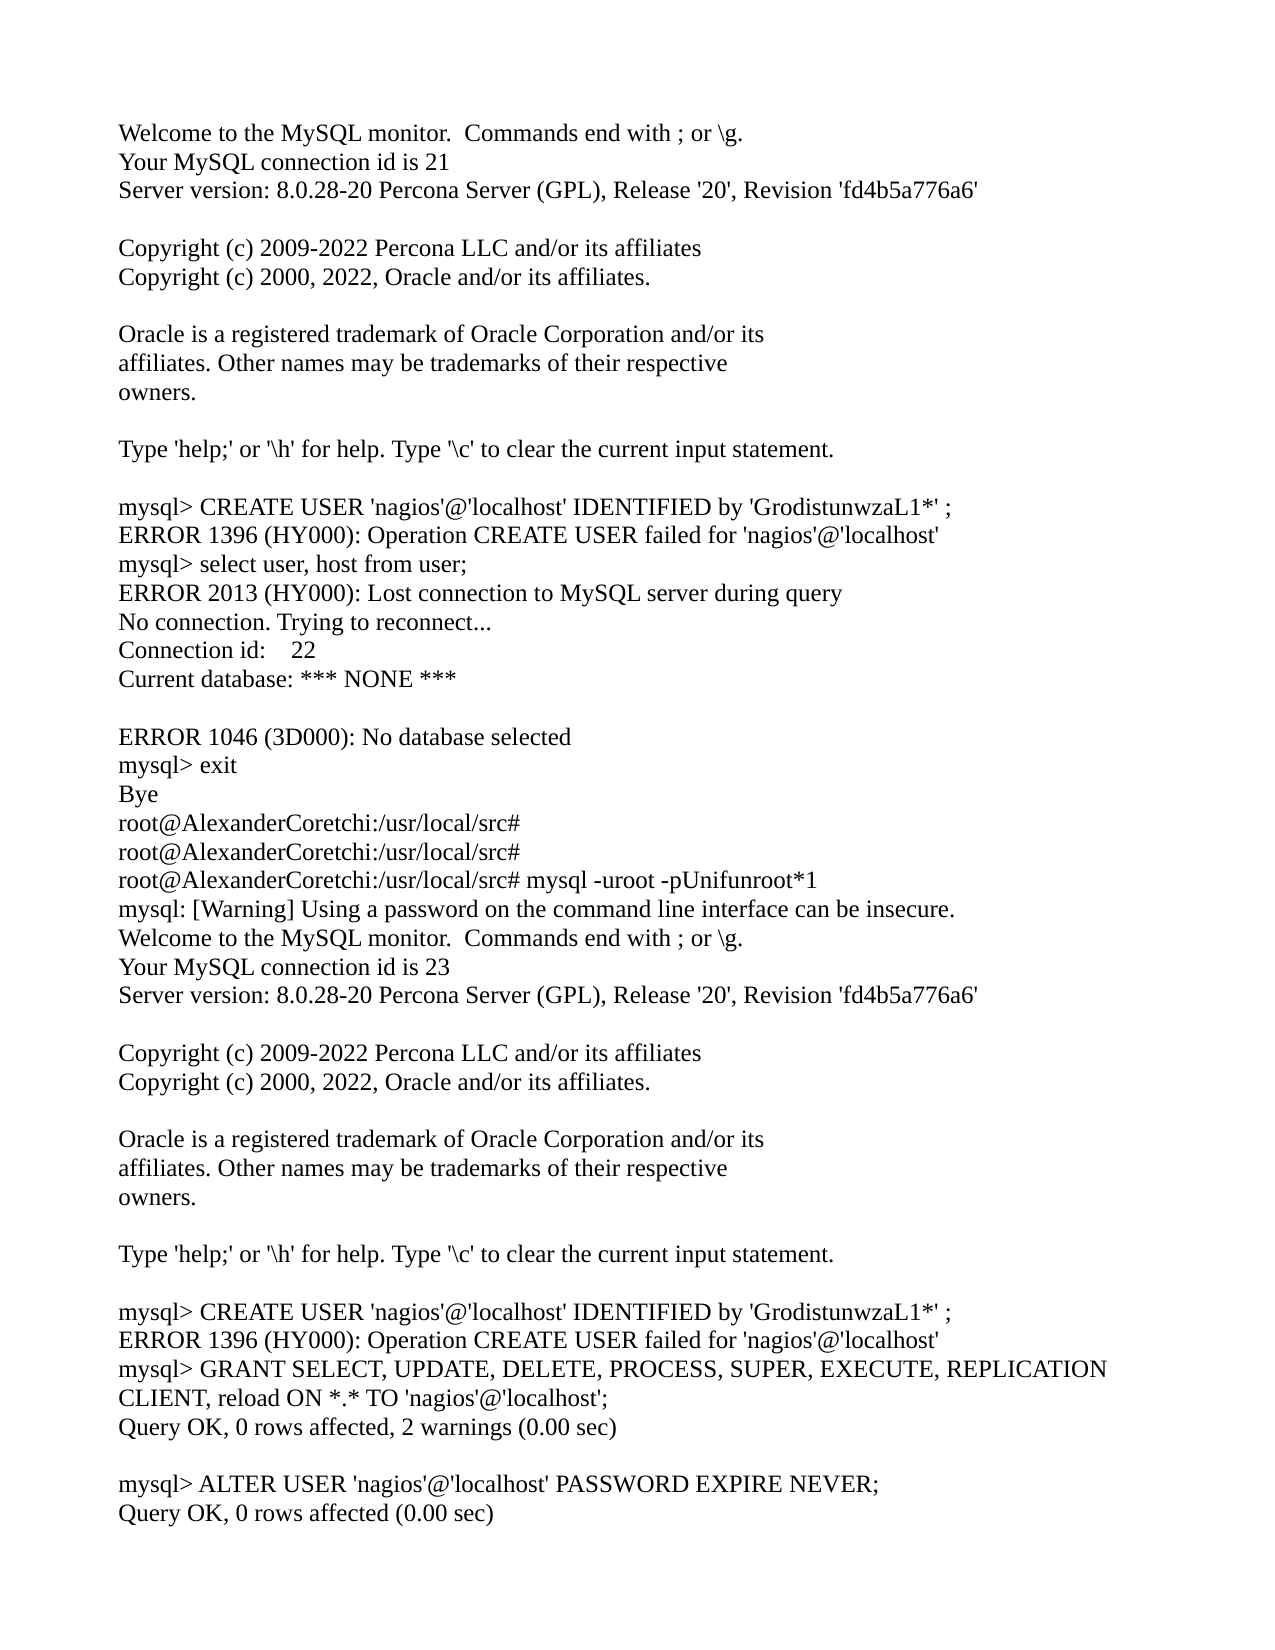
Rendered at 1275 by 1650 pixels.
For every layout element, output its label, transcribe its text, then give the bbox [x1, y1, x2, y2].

text Welcome to the MySQL monitor. Commands end with ; or \g. [118, 118, 1157, 147]
text No connection. Trying to reconnect... [118, 607, 1157, 636]
text Type 'help;' or '\h' for help. Type '\c' to clear the current input statement. [118, 1239, 1157, 1268]
text Copyright (c) 2009-2022 Percona LLC and/or its affiliates [118, 233, 1157, 262]
text mysql> exit [118, 751, 1157, 779]
text Bye [118, 779, 1157, 808]
text mysql> CREATE USER 'nagios'@'localhost' IDENTIFIED by 'GrodistunwzaL1*' ; [118, 1297, 1157, 1326]
text mysql: [Warning] Using a password on the command line interface can be insecure. [118, 894, 1157, 923]
text mysql> CREATE USER 'nagios'@'localhost' IDENTIFIED by 'GrodistunwzaL1*' ; [118, 492, 1157, 521]
text Oracle is a registered trademark of Oracle Corporation and/or its [118, 1124, 1157, 1153]
text Oracle is a registered trademark of Oracle Corporation and/or its [118, 319, 1157, 348]
text Copyright (c) 2000, 2022, Oracle and/or its affiliates. [118, 1067, 1157, 1096]
text ERROR 1396 (HY000): Operation CREATE USER failed for 'nagios'@'localhost' [118, 521, 1157, 549]
text Your MySQL connection id is 21 [118, 147, 1157, 176]
text Type 'help;' or '\h' for help. Type '\c' to clear the current input statement. [118, 434, 1157, 463]
text Server version: 8.0.28-20 Percona Server (GPL), Release '20', Revision 'fd4b5a776a6' [118, 981, 1157, 1009]
text Query OK, 0 rows affected, 2 warnings (0.00 sec) [118, 1412, 1157, 1441]
text Server version: 8.0.28-20 Percona Server (GPL), Release '20', Revision 'fd4b5a776a6' [118, 176, 1157, 204]
text Copyright (c) 2009-2022 Percona LLC and/or its affiliates [118, 1038, 1157, 1067]
text Your MySQL connection id is 23 [118, 952, 1157, 981]
text ERROR 2013 (HY000): Lost connection to MySQL server during query [118, 578, 1157, 607]
text owners. [118, 1182, 1157, 1211]
text Current database: *** NONE *** [118, 664, 1157, 693]
text owners. [118, 377, 1157, 406]
text mysql> ALTER USER 'nagios'@'localhost' PASSWORD EXPIRE NEVER; [118, 1469, 1157, 1498]
text Connection id: 22 [118, 636, 1157, 664]
text root@AlexanderCoretchi:/usr/local/src# [118, 837, 1157, 866]
text affiliates. Other names may be trademarks of their respective [118, 1153, 1157, 1182]
text affiliates. Other names may be trademarks of their respective [118, 348, 1157, 377]
text Copyright (c) 2000, 2022, Oracle and/or its affiliates. [118, 262, 1157, 291]
text ERROR 1396 (HY000): Operation CREATE USER failed for 'nagios'@'localhost' [118, 1326, 1157, 1354]
text ERROR 1046 (3D000): No database selected [118, 722, 1157, 751]
text Welcome to the MySQL monitor. Commands end with ; or \g. [118, 923, 1157, 952]
text mysql> GRANT SELECT, UPDATE, DELETE, PROCESS, SUPER, EXECUTE, REPLICATION CLIENT, reload ON *.* TO 'nagios'@'localhost'; [118, 1354, 1157, 1412]
text root@AlexanderCoretchi:/usr/local/src# [118, 808, 1157, 837]
text root@AlexanderCoretchi:/usr/local/src# mysql -uroot -pUnifunroot*1 [118, 866, 1157, 894]
text Query OK, 0 rows affected (0.00 sec) [118, 1498, 1157, 1527]
text mysql> select user, host from user; [118, 549, 1157, 578]
